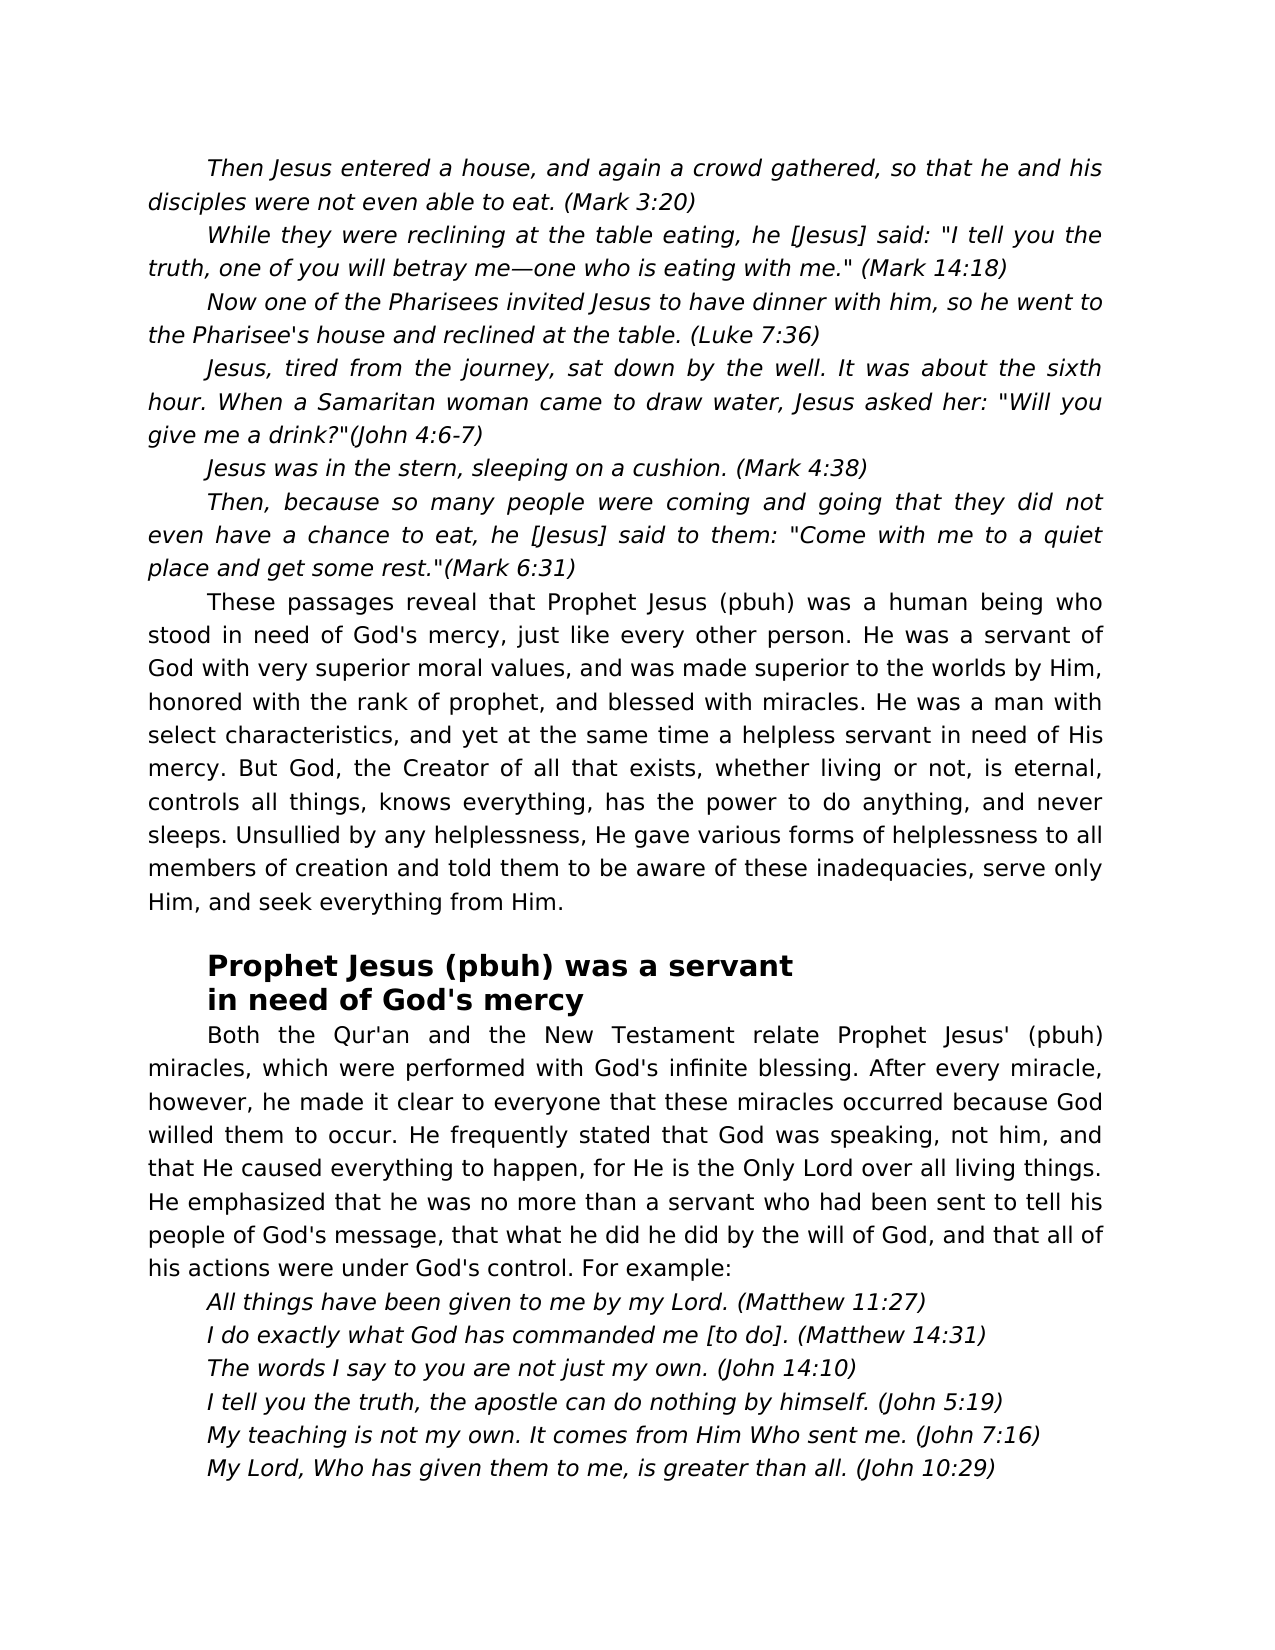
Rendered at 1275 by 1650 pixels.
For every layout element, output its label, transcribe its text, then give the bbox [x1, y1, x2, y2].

text These passages reveal that Prophet Jesus (pbuh) was a human being who stood in need of God's mercy, just like every other person. He was a servant of God with very superior moral values, and was made superior to the worlds by Him, honored with the rank of prophet, and blessed with miracles. He was a man with select characteristics, and yet at the same time a helpless servant in need of His mercy. But God, the Creator of all that exists, whether living or not, is eternal, controls all things, knows everything, has the power to do anything, and never sleeps. Unsullied by any helplessness, He gave various forms of helplessness to all members of creation and told them to be aware of these inadequacies, serve only Him, and seek everything from Him. [148, 583, 1104, 917]
text Both the Qur'an and the New Testament relate Prophet Jesus' (pbuh) miracles, which were performed with God's infinite blessing. After every miracle, however, he made it clear to everyone that these miracles occurred because God willed them to occur. He frequently stated that God was speaking, not him, and that He caused everything to happen, for He is the Only Lord over all living things. He emphasized that he was no more than a servant who had been sent to tell his people of God's message, that what he did he did by the will of God, and that all of his actions were under God's control. For example: [148, 1017, 1104, 1283]
text I do exactly what God has commanded me [to do]. (Matthew 14:31) [148, 1317, 1104, 1350]
text Now one of the Pharisees invited Jesus to have dinner with him, so he went to the Pharisee's house and reclined at the table. (Luke 7:36) [148, 283, 1104, 350]
text in need of God's mercy [148, 983, 1104, 1017]
text The words I say to you are not just my own. (John 14:10) [148, 1350, 1104, 1383]
text Jesus was in the stern, sleeping on a cushion. (Mark 4:38) [148, 450, 1104, 483]
text My teaching is not my own. It comes from Him Who sent me. (John 7:16) [148, 1417, 1104, 1450]
text I tell you the truth, the apostle can do nothing by himself. (John 5:19) [148, 1383, 1104, 1417]
text All things have been given to me by my Lord. (Matthew 11:27) [148, 1283, 1104, 1317]
text While they were reclining at the table eating, he [Jesus] said: "I tell you the truth, one of you will betray me—one who is eating with me." (Mark 14:18) [148, 217, 1104, 283]
text My Lord, Who has given them to me, is greater than all. (John 10:29) [148, 1450, 1104, 1483]
text Prophet Jesus (pbuh) was a servant [148, 950, 1104, 983]
text Then Jesus entered a house, and again a crowd gathered, so that he and his disciples were not even able to eat. (Mark 3:20) [148, 150, 1104, 217]
text Then, because so many people were coming and going that they did not even have a chance to eat, he [Jesus] said to them: "Come with me to a quiet place and get some rest."(Mark 6:31) [148, 483, 1104, 583]
text Jesus, tired from the journey, sat down by the well. It was about the sixth hour. When a Samaritan woman came to draw water, Jesus asked her: "Will you give me a drink?"(John 4:6-7) [148, 350, 1104, 450]
